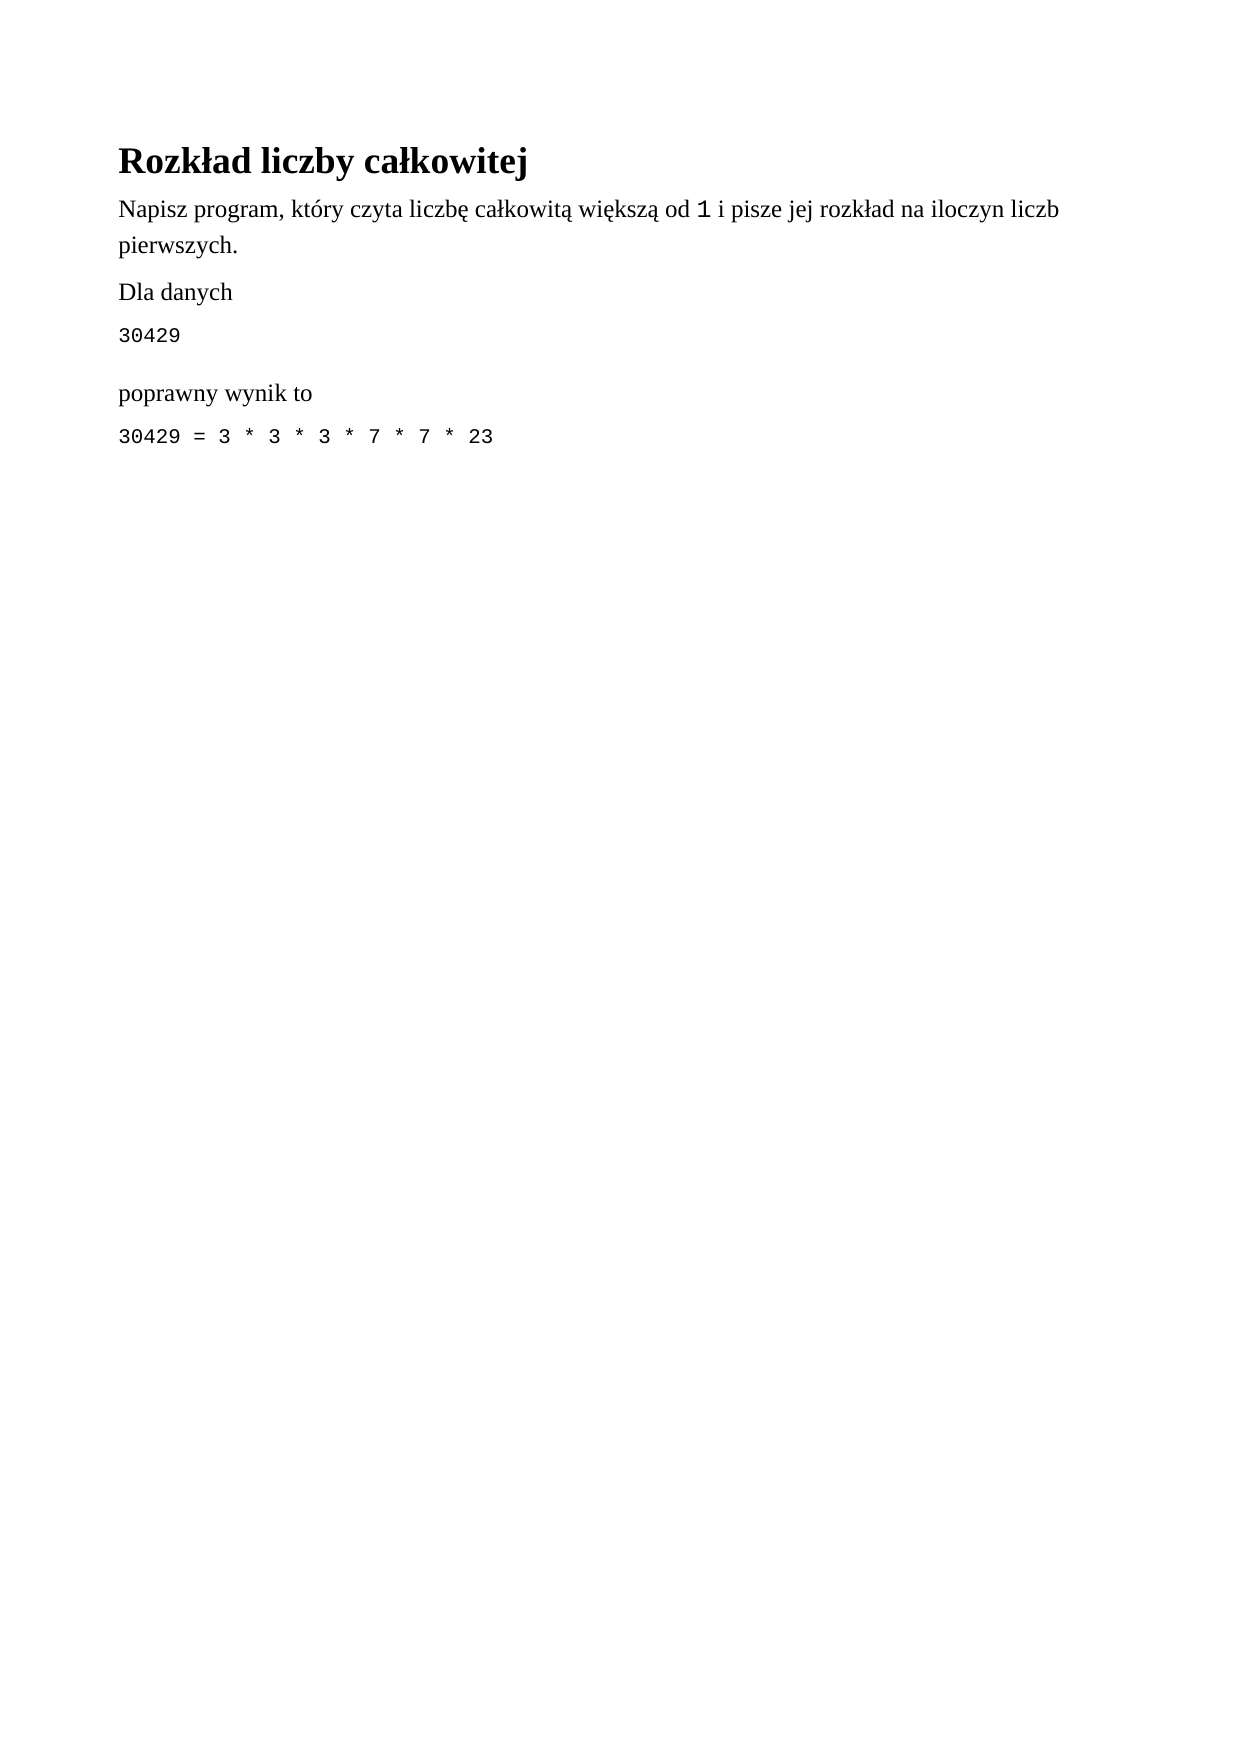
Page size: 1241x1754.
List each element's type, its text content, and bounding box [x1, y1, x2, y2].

subtitle Rozkład liczby całkowitej [118, 139, 1122, 182]
text Dla danych [118, 277, 1122, 306]
text poprawny wynik to [118, 378, 1122, 407]
text 30429 = 3 * 3 * 3 * 7 * 7 * 23 [118, 426, 1122, 449]
text 30429 [118, 325, 1122, 348]
text Napisz program, który czyta liczbę całkowitą większą od 1 i pisze jej rozkład na iloczyn liczb pierwszych. [118, 194, 1122, 258]
